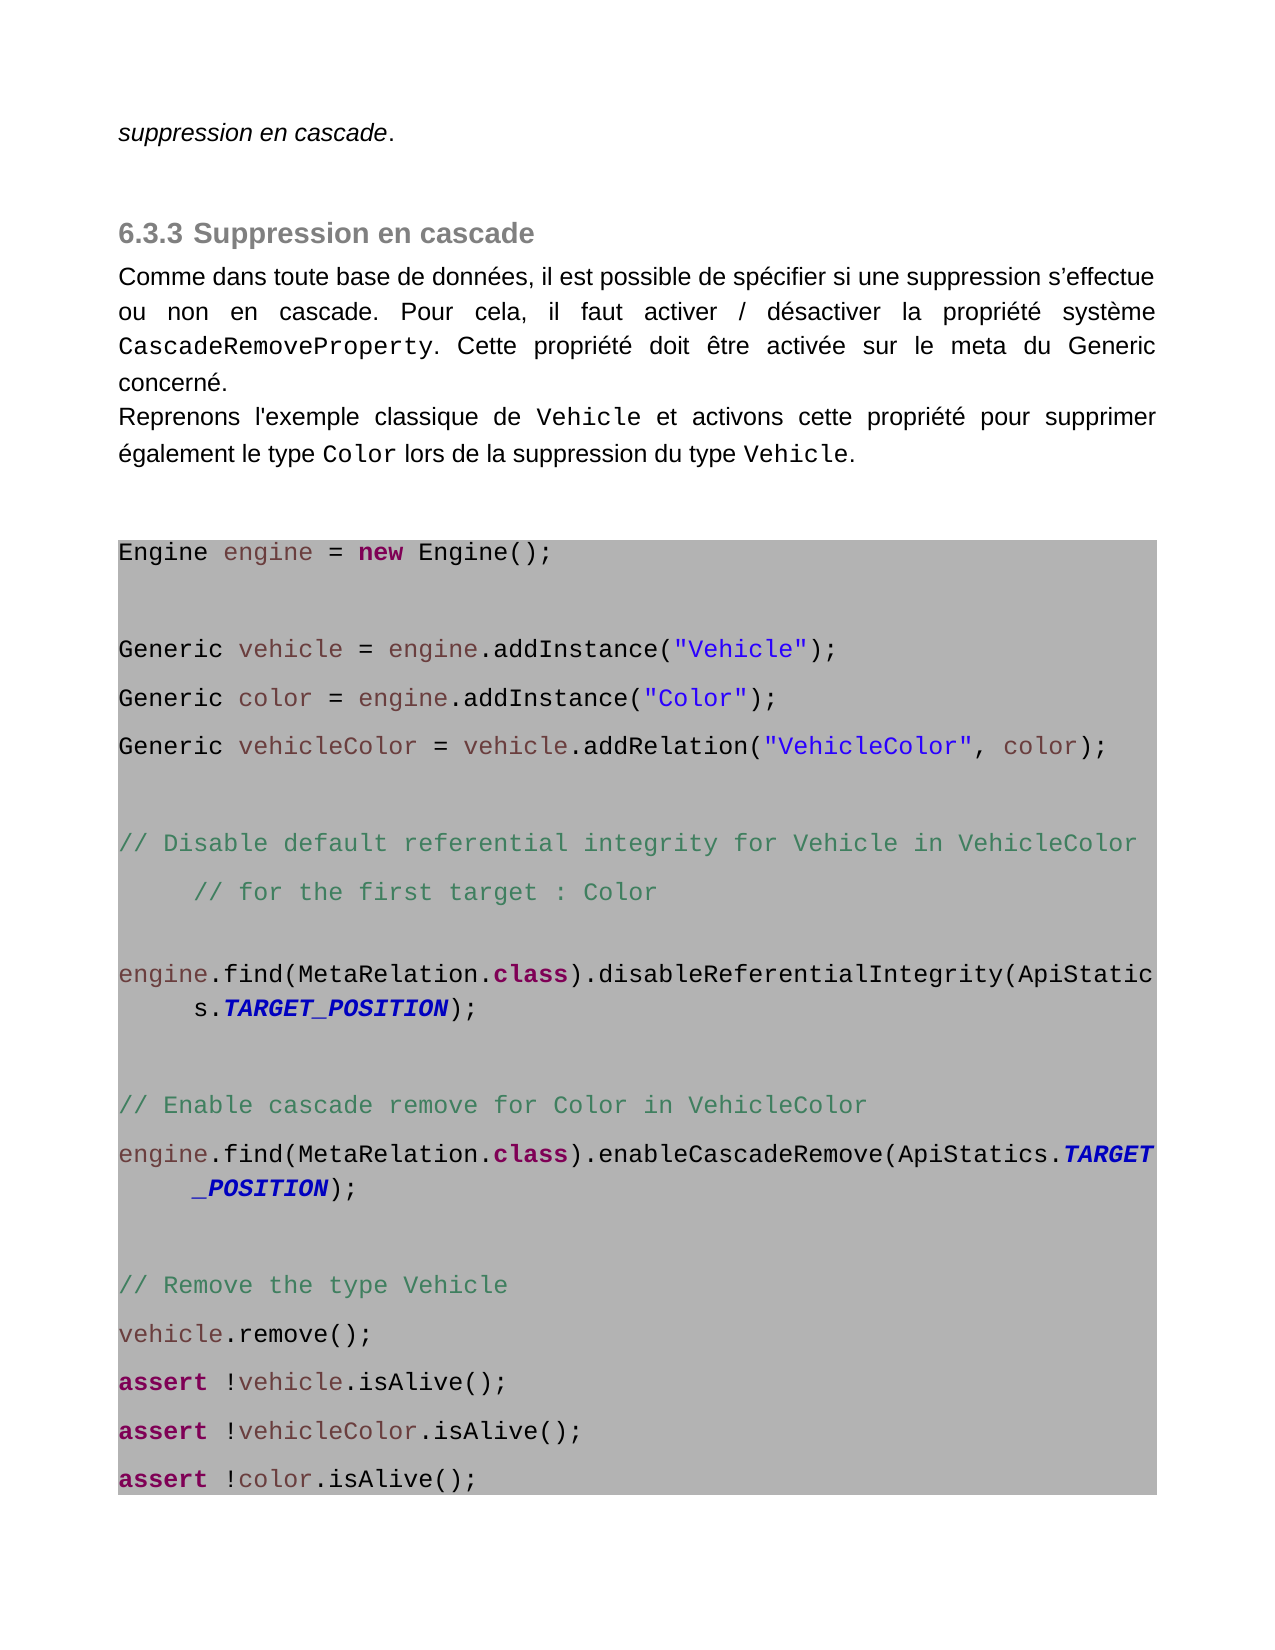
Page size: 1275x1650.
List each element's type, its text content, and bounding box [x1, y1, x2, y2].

text vehicle.remove(); [118, 1321, 1157, 1349]
text suppression en cascade. [118, 118, 1157, 147]
text // Disable default referential integrity for Vehicle in VehicleColor [118, 831, 1157, 859]
subtitle Suppression en cascade [118, 216, 1157, 250]
text assert !color.isAlive(); [118, 1467, 1157, 1495]
text Engine engine = new Engine(); [118, 540, 1157, 568]
text Generic vehicleColor = vehicle.addRelation("VehicleColor", color); [118, 734, 1157, 762]
text engine.find(MetaRelation.class).disableReferentialIntegrity(ApiStatic s.TARGET_POSITION); [118, 928, 1157, 1024]
text engine.find(MetaRelation.class).enableCascadeRemove(ApiStatics.TARGET _POSITION); [118, 1142, 1157, 1204]
text // Remove the type Vehicle [118, 1273, 1157, 1301]
text // for the first target : Color [118, 879, 1157, 908]
text // Enable cascade remove for Color in VehicleColor [118, 1093, 1157, 1121]
text assert !vehicleColor.isAlive(); [118, 1418, 1157, 1447]
text Comme dans toute base de données, il est possible de spécifier si une suppression s’effectue ou non en cascade. Pour cela, il faut activer / désactiver la propriété système CascadeRemoveProperty. Cette propriété doit être activée sur le meta du Generic concerné. Reprenons l'exemple classique de Vehicle et activons cette propriété pour supprimer également le type Color lors de la suppression du type Vehicle. [118, 262, 1157, 470]
text Generic color = engine.addInstance("Color"); [118, 685, 1157, 714]
text assert !vehicle.isAlive(); [118, 1370, 1157, 1398]
text Generic vehicle = engine.addInstance("Vehicle"); [118, 637, 1157, 665]
